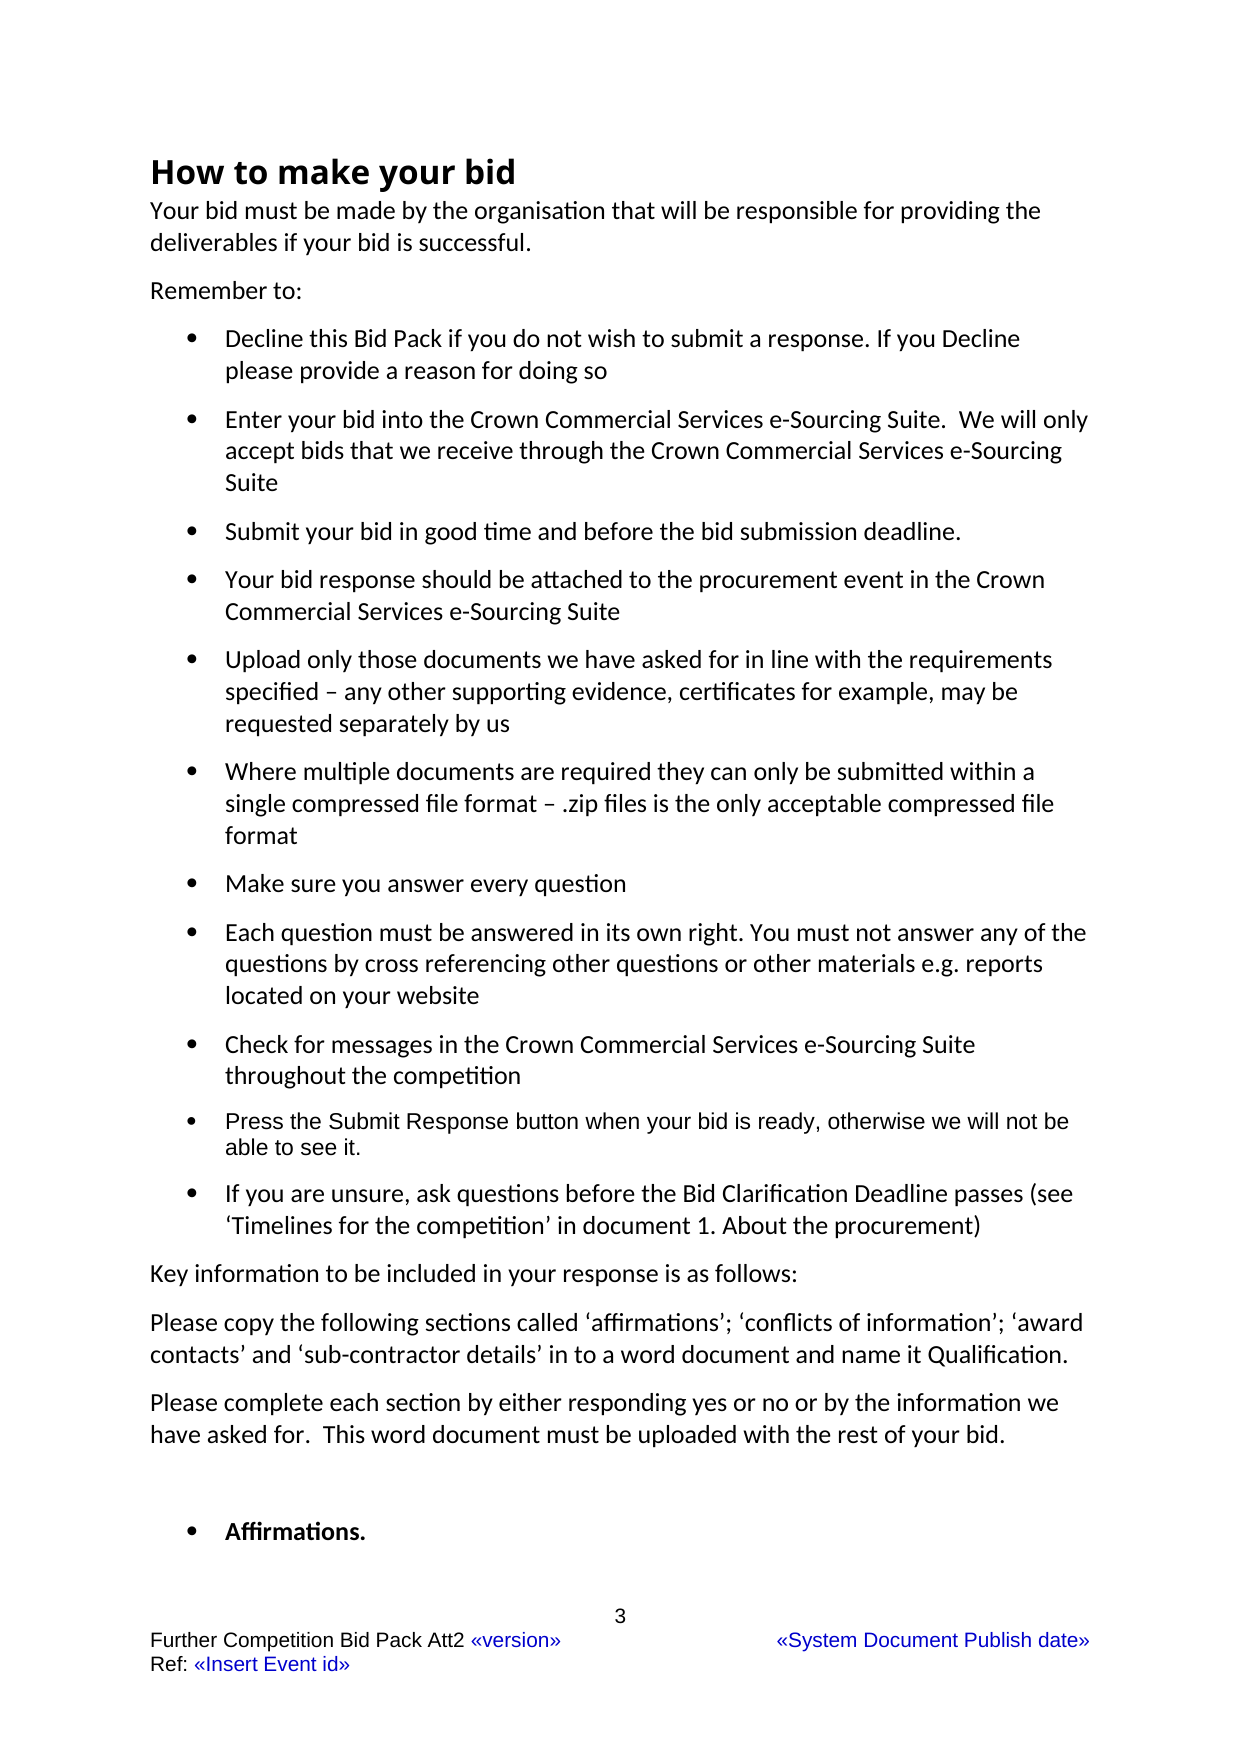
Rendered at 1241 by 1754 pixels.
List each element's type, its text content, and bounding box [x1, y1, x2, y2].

list Press the Submit Response button when your bid is ready, otherwise we will not be able to see it. [187, 1108, 1090, 1161]
list Each question must be answered in its own right. You must not answer any of the questions by cross referencing other questions or other materials e.g. reports located on your website [187, 916, 1090, 1011]
list Enter your bid into the Crown Commercial Services e-Sourcing Suite. We will only accept bids that we receive through the Crown Commercial Services e-Sourcing Suite [187, 403, 1090, 498]
list Check for messages in the Crown Commercial Services e-Sourcing Suite throughout the competition [187, 1028, 1090, 1091]
text Key information to be included in your response is as follows: [150, 1257, 1090, 1289]
list Submit your bid in good time and before the bid submission deadline. [187, 515, 1090, 546]
text Please copy the following sections called ‘affirmations’; ‘conflicts of information’; ‘award contacts’ and ‘sub-contractor details’ in to a word document and name it Qualification. [150, 1306, 1090, 1369]
list Where multiple documents are required they can only be submitted within a single compressed file format – .zip files is the only acceptable compressed file format [187, 755, 1090, 851]
text Please complete each section by either responding yes or no or by the information we have asked for. This word document must be uploaded with the rest of your bid. [150, 1386, 1090, 1450]
text Remember to: [150, 274, 1090, 306]
text Your bid must be made by the organisation that will be responsible for providing the deliverables if your bid is successful. [150, 194, 1090, 257]
list Affirmations. [187, 1515, 1090, 1547]
subtitle How to make your bid [150, 148, 1090, 194]
list Upload only those documents we have asked for in line with the requirements specified – any other supporting evidence, certificates for example, may be requested separately by us [187, 643, 1090, 739]
list Decline this Bid Pack if you do not wish to submit a response. If you Decline please provide a reason for doing so [187, 322, 1090, 386]
list Make sure you answer every question [187, 867, 1090, 899]
list Your bid response should be attached to the procurement event in the Crown Commercial Services e-Sourcing Suite [187, 563, 1090, 627]
list If you are unsure, ask questions before the Bid Clarification Deadline passes (see ‘Timelines for the competition’ in document 1. About the procurement) [187, 1177, 1090, 1241]
